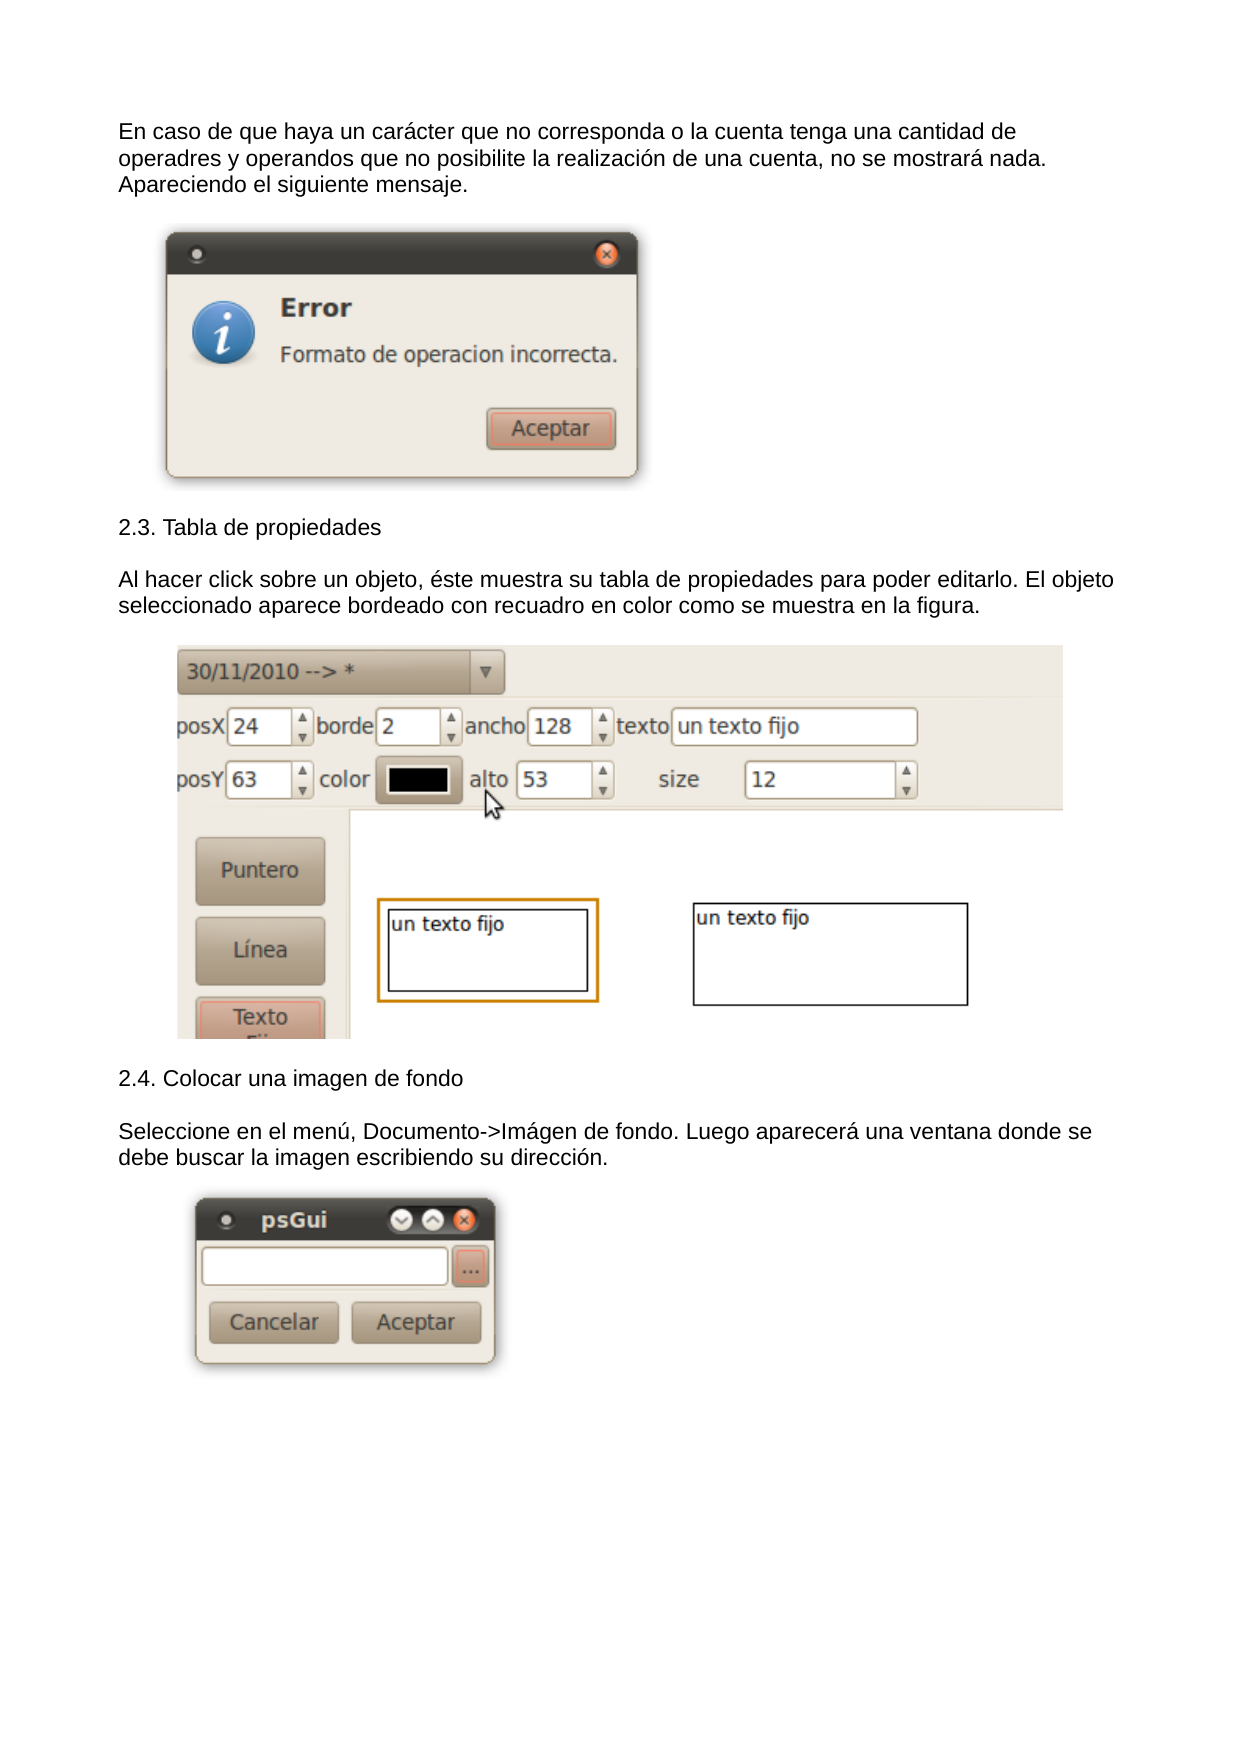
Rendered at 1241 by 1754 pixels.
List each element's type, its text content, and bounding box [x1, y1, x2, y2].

text 2.4. Colocar una imagen de fondo [118, 1065, 1122, 1092]
text Seleccione en el menú, Documento->Imágen de fondo. Luego aparecerá una ventana donde se debe buscar la imagen escribiendo su dirección. [118, 1118, 1122, 1171]
text En caso de que haya un carácter que no corresponda o la cuenta tenga una cantidad de operadres y operandos que no posibilite la realización de una cuenta, no se mostrará nada. Apareciendo el siguiente mensaje. [118, 118, 1122, 197]
picture [139, 1170, 560, 1385]
text 2.3. Tabla de propiedades [118, 513, 1122, 540]
picture [130, 223, 654, 491]
picture [177, 645, 1063, 1039]
text Al hacer click sobre un objeto, éste muestra su tabla de propiedades para poder editarlo. El objeto seleccionado aparece bordeado con recuadro en color como se muestra en la figura. [118, 566, 1122, 619]
